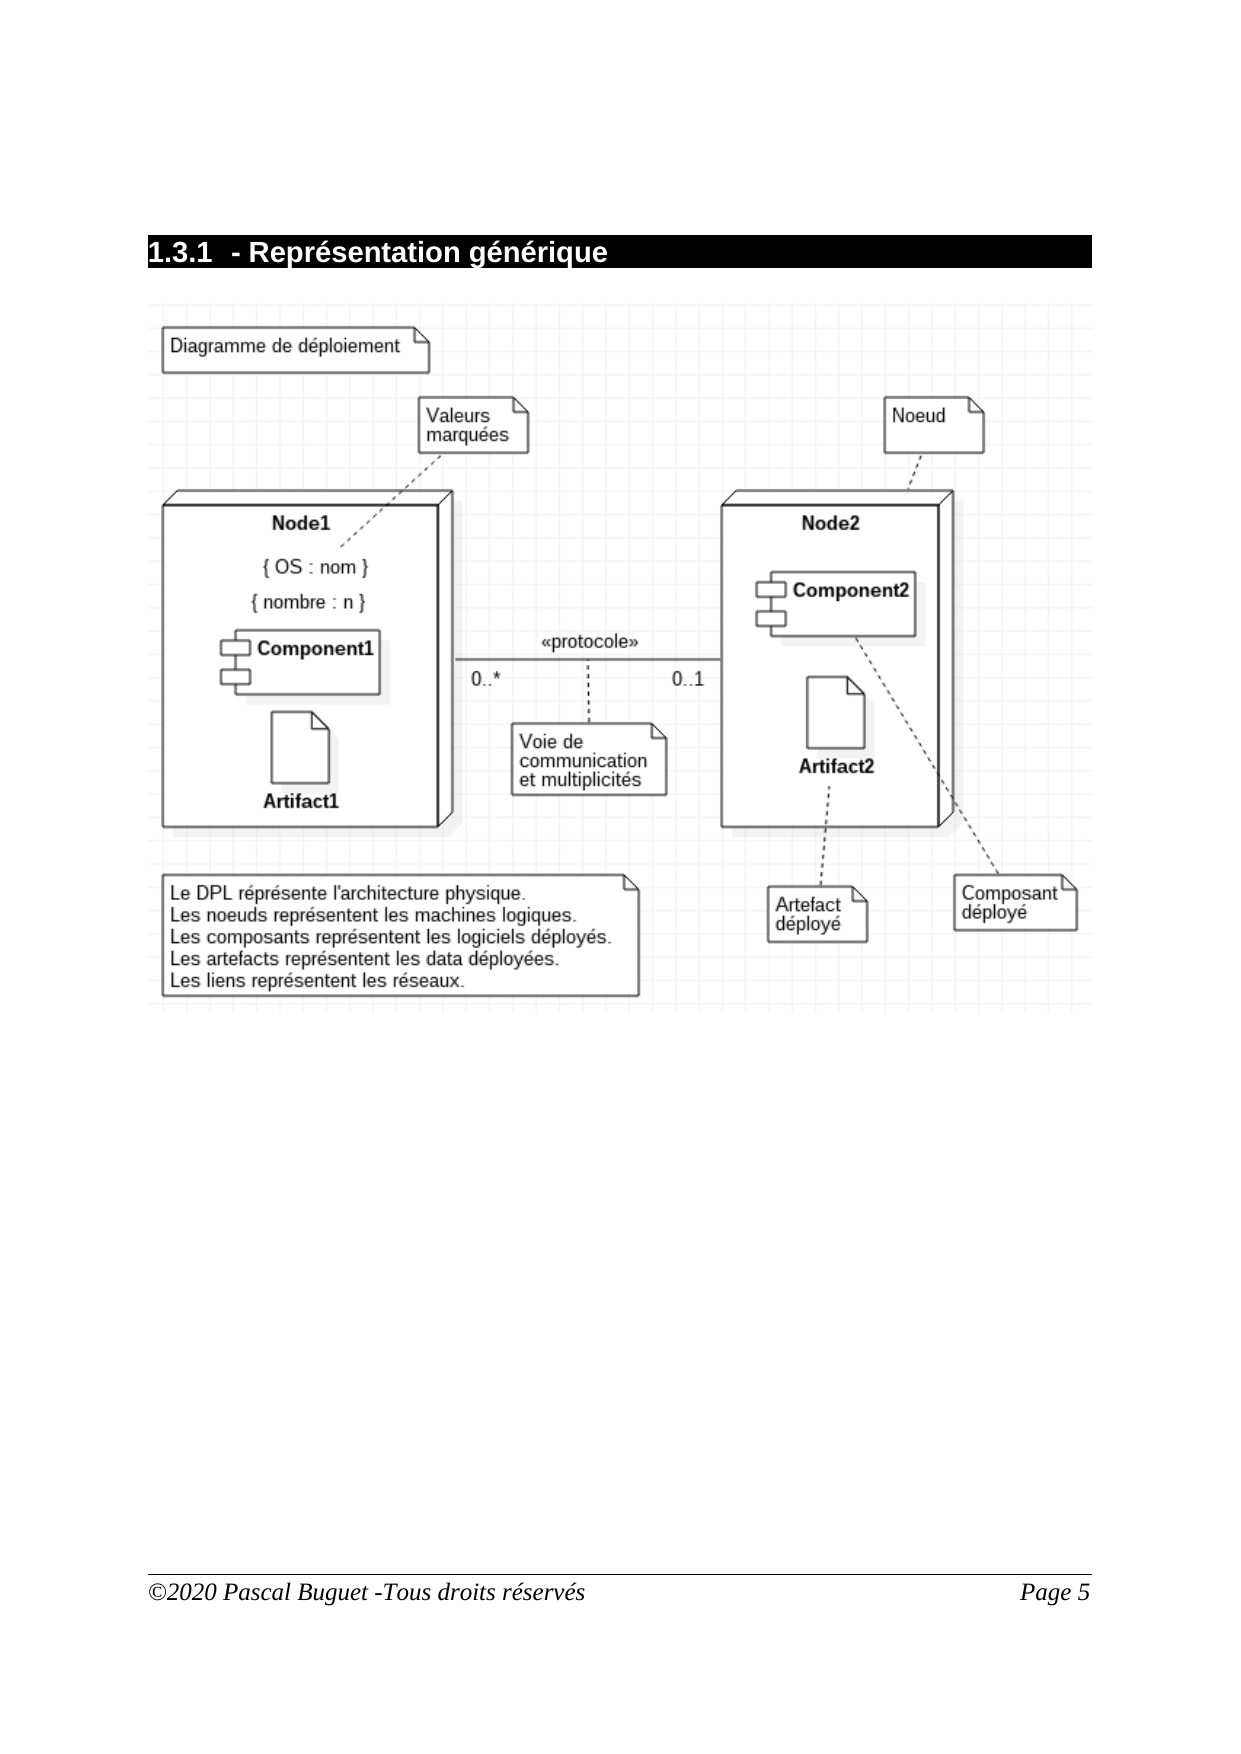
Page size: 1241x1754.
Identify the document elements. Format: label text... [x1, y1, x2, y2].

subtitle - Représentation générique [148, 235, 1092, 268]
picture [147, 303, 1093, 1012]
